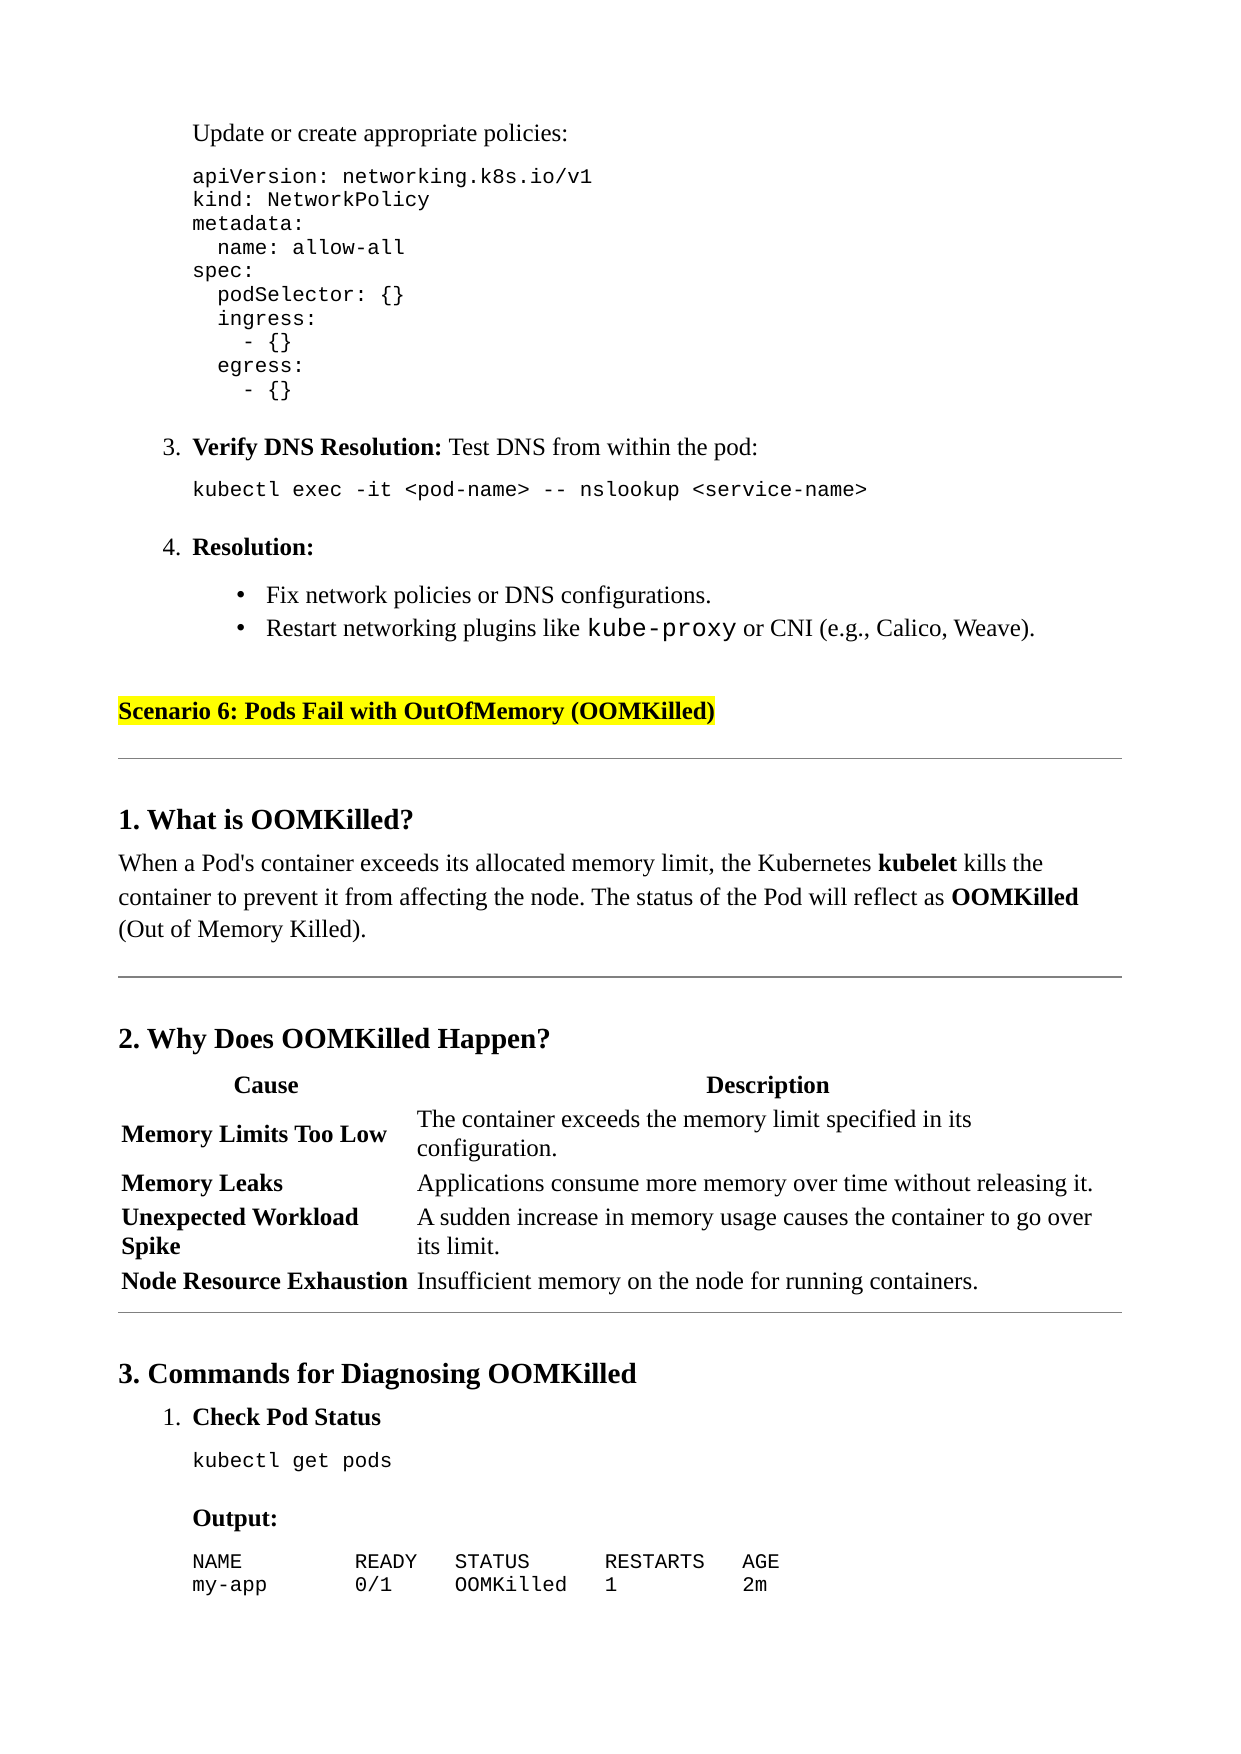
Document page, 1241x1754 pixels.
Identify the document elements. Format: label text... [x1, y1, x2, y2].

list Verify DNS Resolution: Test DNS from within the pod: [162, 432, 1122, 460]
table_cell Node Resource Exhaustion [118, 1263, 414, 1297]
list Restart networking plugins like kube-proxy or CNI (e.g., Calico, Weave). [236, 613, 1122, 644]
list kind: NetworkPolicy [162, 189, 1122, 213]
subtitle 2. Why Does OOMKilled Happen? [118, 1021, 1122, 1054]
list spec: [162, 260, 1122, 284]
list my-app 0/1 OOMKilled 1 2m [162, 1574, 1122, 1598]
list - {} [162, 331, 1122, 355]
table_cell Applications consume more memory over time without releasing it. [414, 1165, 1122, 1199]
list name: allow-all [162, 237, 1122, 260]
list egress: [162, 355, 1122, 378]
list Check Pod Status [162, 1402, 1122, 1431]
subtitle 1. What is OOMKilled? [118, 802, 1122, 836]
table_cell Memory Leaks [118, 1165, 414, 1199]
subtitle 3. Commands for Diagnosing OOMKilled [118, 1356, 1122, 1390]
table_header Description [414, 1067, 1122, 1102]
list Output: [162, 1503, 1122, 1532]
table_cell The container exceeds the memory limit specified in its configuration. [414, 1102, 1122, 1165]
list NAME READY STATUS RESTARTS AGE [162, 1551, 1122, 1574]
table_header Cause [118, 1067, 414, 1102]
list Resolution: [162, 532, 1122, 561]
text When a Pod's container exceeds its allocated memory limit, the Kubernetes kubelet kills the container to prevent it from affecting the node. The status of the Pod will reflect as OOMKilled (Out of Memory Killed). [118, 848, 1122, 943]
list ingress: [162, 308, 1122, 331]
list podSelector: {} [162, 284, 1122, 308]
list apiVersion: networking.k8s.io/v1 [162, 166, 1122, 189]
table_cell Insufficient memory on the node for running containers. [414, 1263, 1122, 1297]
table_cell A sudden increase in memory usage causes the container to go over its limit. [414, 1200, 1122, 1263]
list kubectl exec -it <pod-name> -- nslookup <service-name> [162, 479, 1122, 503]
table_cell Memory Limits Too Low [118, 1102, 414, 1165]
list Update or create appropriate policies: [162, 118, 1122, 147]
table_cell Unexpected Workload Spike [118, 1200, 414, 1263]
list Fix network policies or DNS configurations. [236, 580, 1122, 609]
text Scenario 6: Pods Fail with OutOfMemory (OOMKilled) [118, 663, 1122, 725]
list kubectl get pods [162, 1450, 1122, 1474]
list metadata: [162, 213, 1122, 237]
list - {} [162, 378, 1122, 402]
